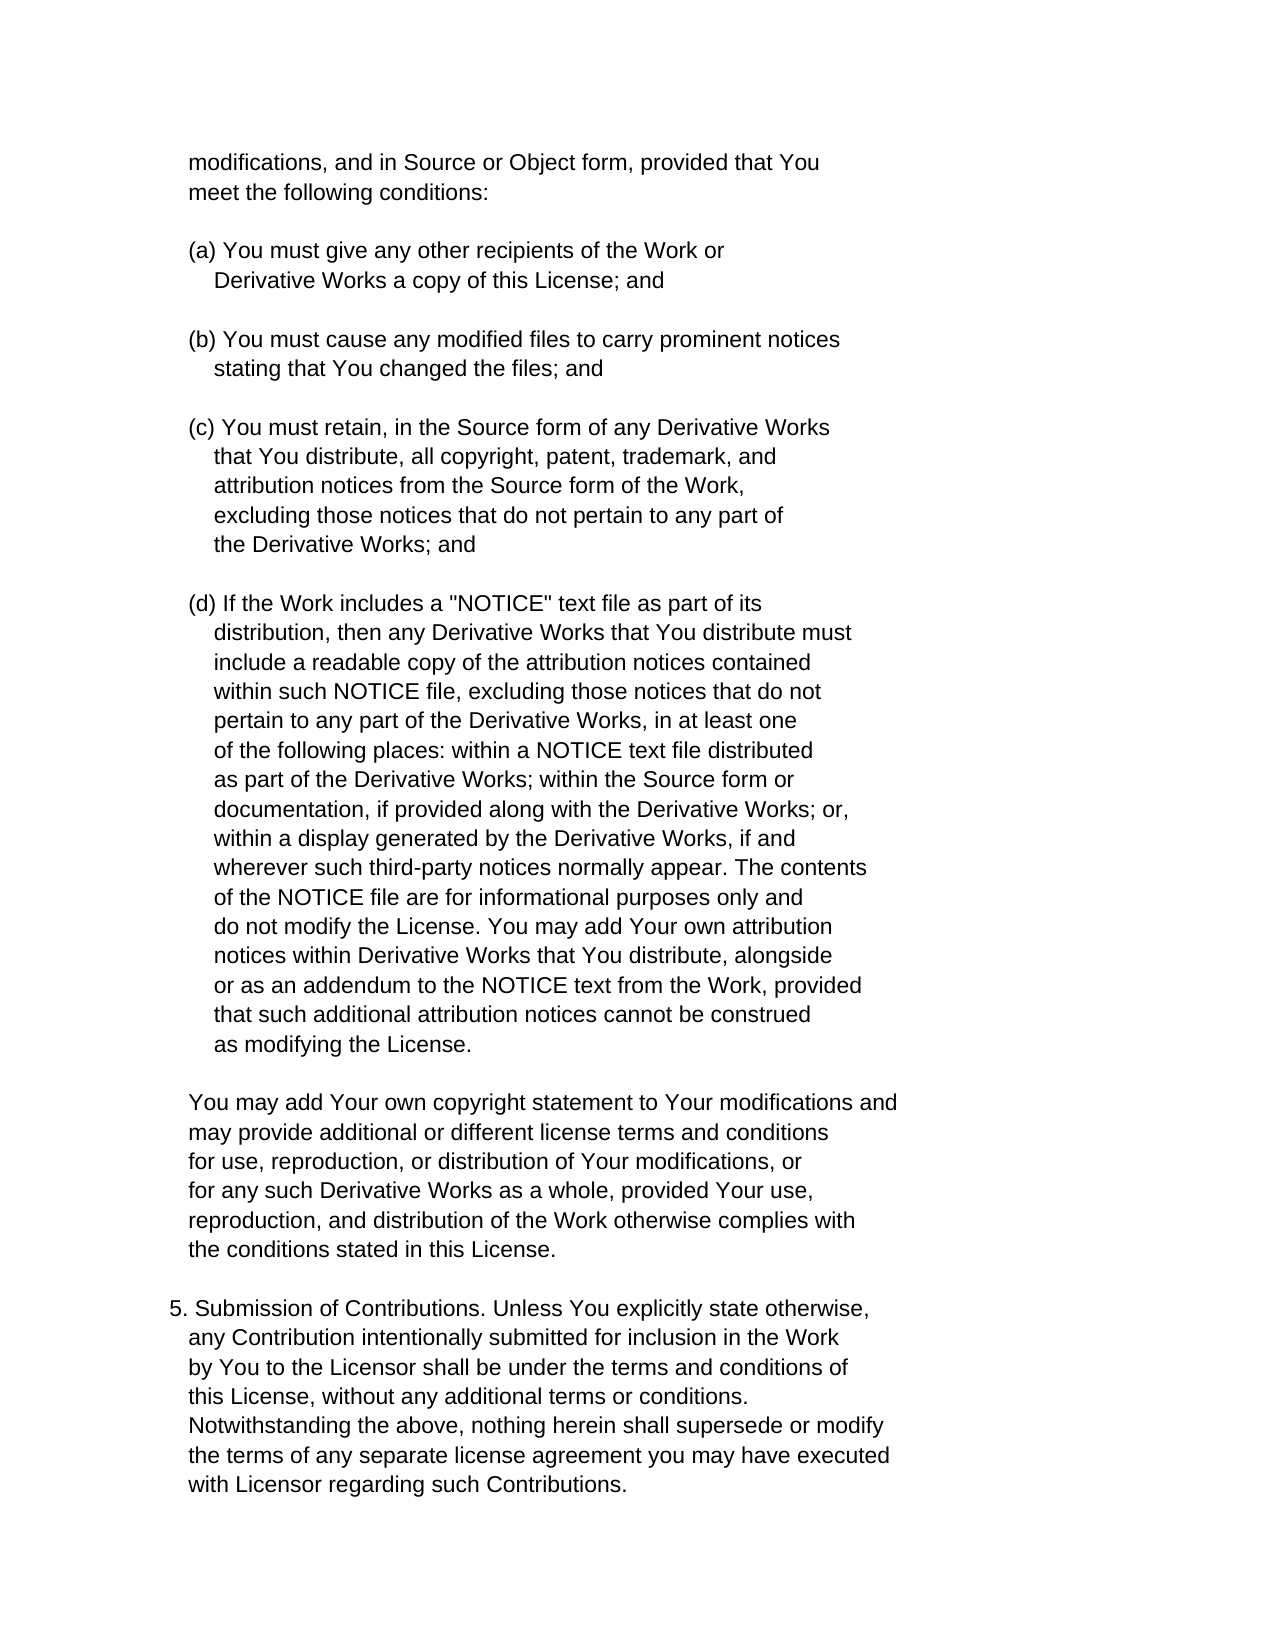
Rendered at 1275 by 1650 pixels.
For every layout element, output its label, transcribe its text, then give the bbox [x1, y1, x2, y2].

text modifications, and in Source or Object form, provided that You meet the following conditions: (a) You must give any other recipients of the Work or Derivative Works a copy of this License; and (b) You must cause any modified files to carry prominent notices stating that You changed the files; and (c) You must retain, in the Source form of any Derivative Works that You distribute, all copyright, patent, trademark, and attribution notices from the Source form of the Work, excluding those notices that do not pertain to any part of the Derivative Works; and (d) If the Work includes a "NOTICE" text file as part of its distribution, then any Derivative Works that You distribute must include a readable copy of the attribution notices contained within such NOTICE file, excluding those notices that do not pertain to any part of the Derivative Works, in at least one of the following places: within a NOTICE text file distributed as part of the Derivative Works; within the Source form or documentation, if provided along with the Derivative Works; or, within a display generated by the Derivative Works, if and wherever such third-party notices normally appear. The contents of the NOTICE file are for informational purposes only and do not modify the License. You may add Your own attribution notices within Derivative Works that You distribute, alongside or as an addendum to the NOTICE text from the Work, provided that such additional attribution notices cannot be construed as modifying the License. You may add Your own copyright statement to Your modifications and may provide additional or different license terms and conditions for use, reproduction, or distribution of Your modifications, or for any such Derivative Works as a whole, provided Your use, reproduction, and distribution of the Work otherwise complies with the conditions stated in this License. 5. Submission of Contributions. Unless You explicitly state otherwise, any Contribution intentionally submitted for inclusion in the Work by You to the Licensor shall be under the terms and conditions of this License, without any additional terms or conditions. Notwithstanding the above, nothing herein shall supersede or modify the terms of any separate license agreement you may have executed with Licensor regarding such Contributions. [150, 150, 1125, 1497]
